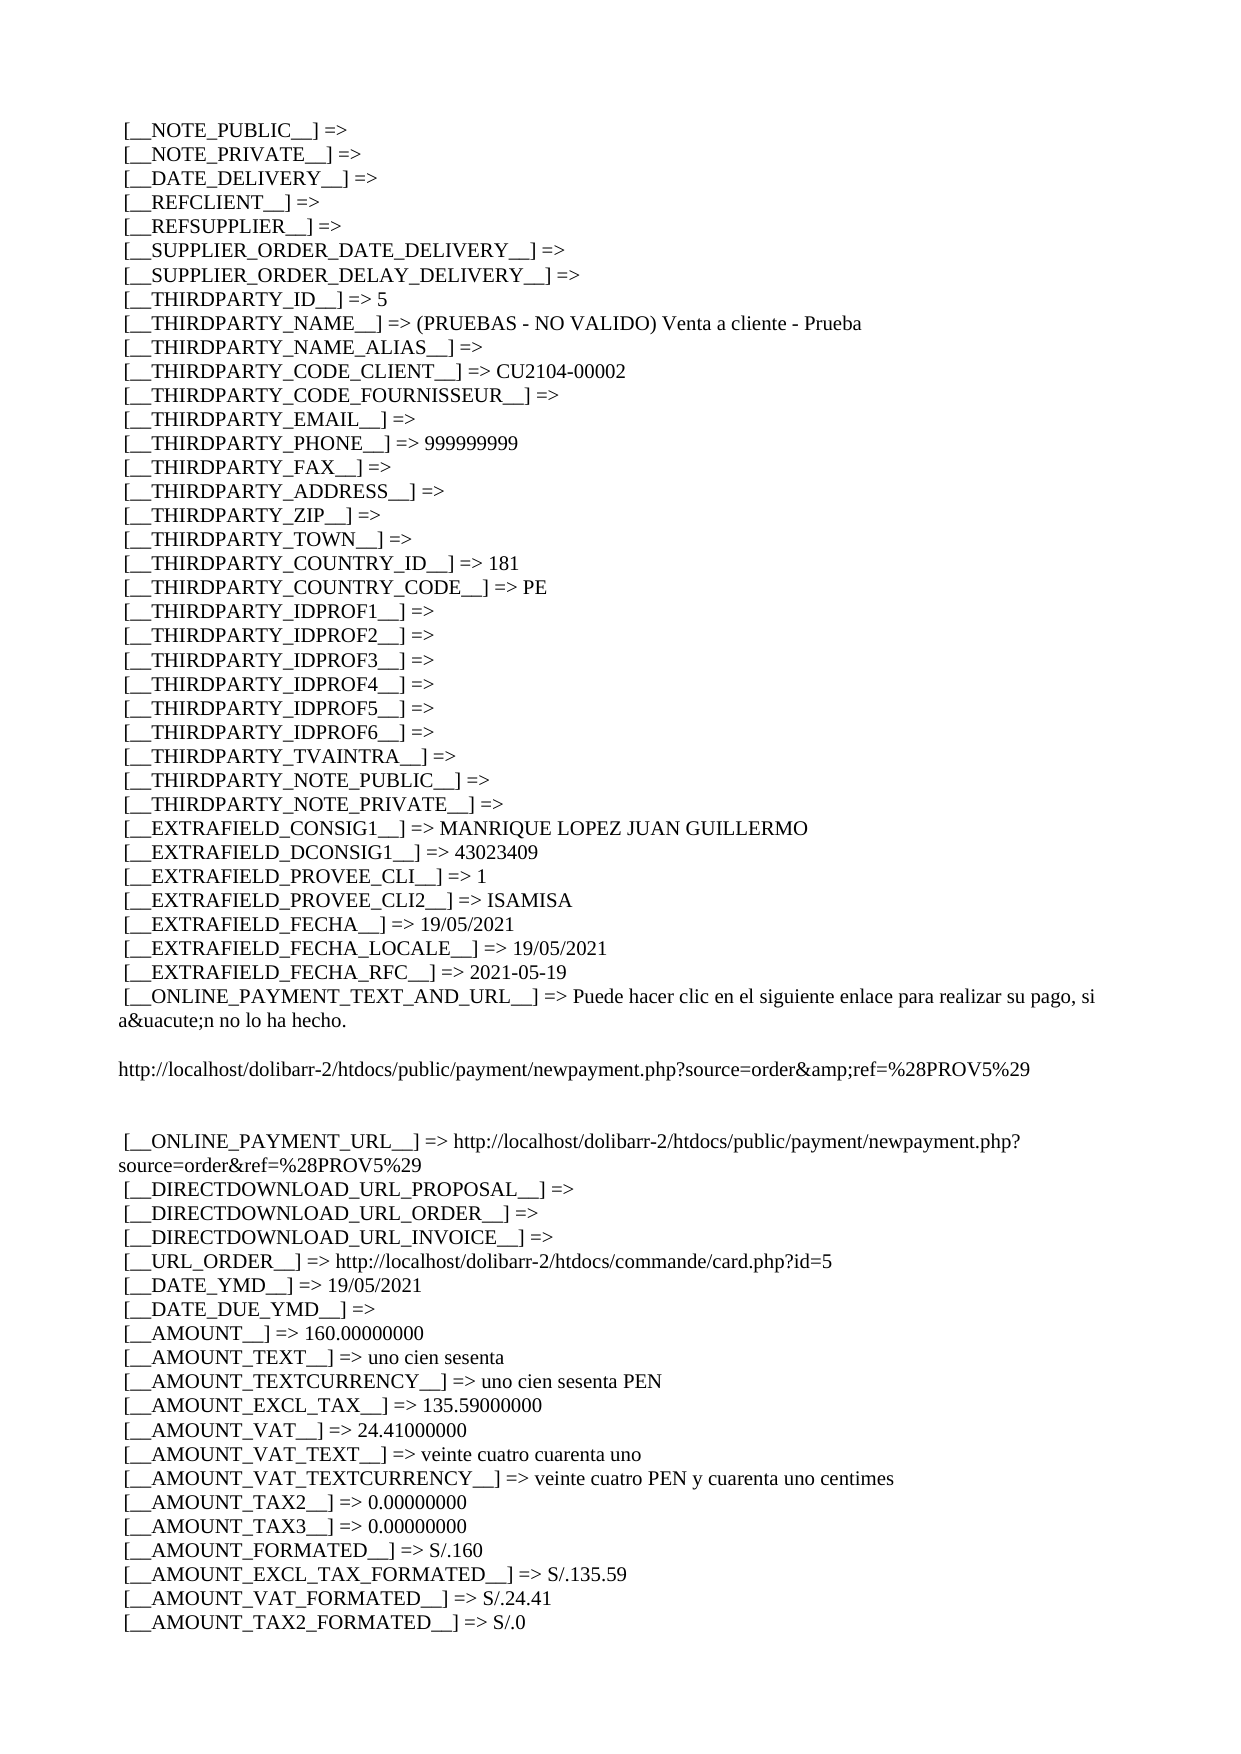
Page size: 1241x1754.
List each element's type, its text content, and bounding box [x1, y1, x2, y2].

text [__NOTE_PUBLIC__] => [__NOTE_PRIVATE__] => [__DATE_DELIVERY__] => [__REFCLIENT__] => [__REFSUPPLIER__] => [__SUPPLIER_ORDER_DATE_DELIVERY__] => [__SUPPLIER_ORDER_DELAY_DELIVERY__] => [__THIRDPARTY_ID__] => 5 [__THIRDPARTY_NAME__] => (PRUEBAS - NO VALIDO) Venta a cliente - Prueba [__THIRDPARTY_NAME_ALIAS__] => [__THIRDPARTY_CODE_CLIENT__] => CU2104-00002 [__THIRDPARTY_CODE_FOURNISSEUR__] => [__THIRDPARTY_EMAIL__] => [__THIRDPARTY_PHONE__] => 999999999 [__THIRDPARTY_FAX__] => [__THIRDPARTY_ADDRESS__] => [__THIRDPARTY_ZIP__] => [__THIRDPARTY_TOWN__] => [__THIRDPARTY_COUNTRY_ID__] => 181 [__THIRDPARTY_COUNTRY_CODE__] => PE [__THIRDPARTY_IDPROF1__] => [__THIRDPARTY_IDPROF2__] => [__THIRDPARTY_IDPROF3__] => [__THIRDPARTY_IDPROF4__] => [__THIRDPARTY_IDPROF5__] => [__THIRDPARTY_IDPROF6__] => [__THIRDPARTY_TVAINTRA__] => [__THIRDPARTY_NOTE_PUBLIC__] => [__THIRDPARTY_NOTE_PRIVATE__] => [__EXTRAFIELD_CONSIG1__] => MANRIQUE LOPEZ JUAN GUILLERMO [__EXTRAFIELD_DCONSIG1__] => 43023409 [__EXTRAFIELD_PROVEE_CLI__] => 1 [__EXTRAFIELD_PROVEE_CLI2__] => ISAMISA [__EXTRAFIELD_FECHA__] => 19/05/2021 [__EXTRAFIELD_FECHA_LOCALE__] => 19/05/2021 [__EXTRAFIELD_FECHA_RFC__] => 2021-05-19 [__ONLINE_PAYMENT_TEXT_AND_URL__] => Puede hacer clic en el siguiente enlace para realizar su pago, si a&uacute;n no lo ha hecho. http://localhost/dolibarr-2/htdocs/public/payment/newpayment.php?source=order&amp;ref=%28PROV5%29 [__ONLINE_PAYMENT_URL__] => http://localhost/dolibarr-2/htdocs/public/payment/newpayment.php?source=order&ref=%28PROV5%29 [__DIRECTDOWNLOAD_URL_PROPOSAL__] => [__DIRECTDOWNLOAD_URL_ORDER__] => [__DIRECTDOWNLOAD_URL_INVOICE__] => [__URL_ORDER__] => http://localhost/dolibarr-2/htdocs/commande/card.php?id=5 [__DATE_YMD__] => 19/05/2021 [__DATE_DUE_YMD__] => [__AMOUNT__] => 160.00000000 [__AMOUNT_TEXT__] => uno cien sesenta [__AMOUNT_TEXTCURRENCY__] => uno cien sesenta PEN [__AMOUNT_EXCL_TAX__] => 135.59000000 [__AMOUNT_VAT__] => 24.41000000 [__AMOUNT_VAT_TEXT__] => veinte cuatro cuarenta uno [__AMOUNT_VAT_TEXTCURRENCY__] => veinte cuatro PEN y cuarenta uno centimes [__AMOUNT_TAX2__] => 0.00000000 [__AMOUNT_TAX3__] => 0.00000000 [__AMOUNT_FORMATED__] => S/.160 [__AMOUNT_EXCL_TAX_FORMATED__] => S/.135.59 [__AMOUNT_VAT_FORMATED__] => S/.24.41 [__AMOUNT_TAX2_FORMATED__] => S/.0 [118, 118, 1122, 1634]
